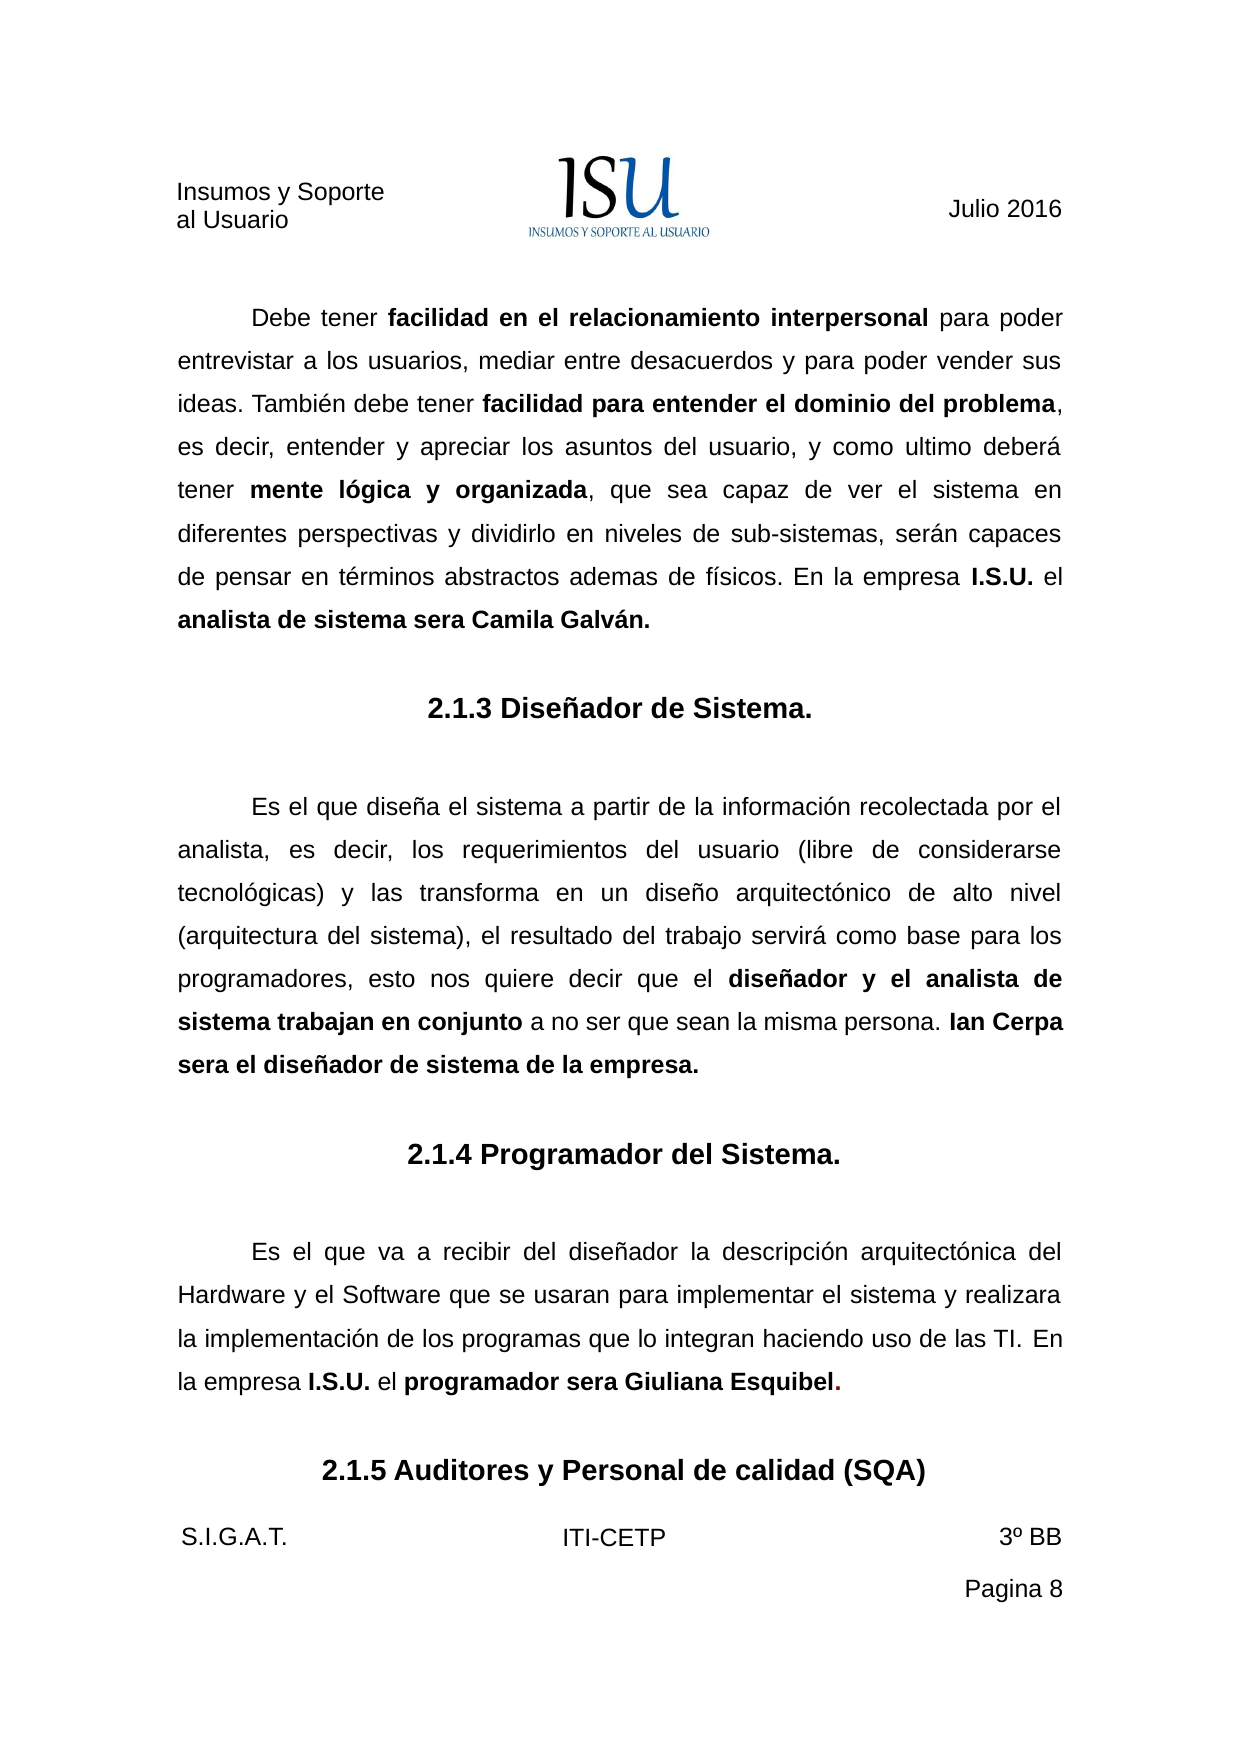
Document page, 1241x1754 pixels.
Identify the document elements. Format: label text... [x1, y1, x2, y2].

text 2.1.4 Programador del Sistema. [177, 1137, 1063, 1170]
picture [517, 138, 723, 252]
text Debe tener facilidad en el relacionamiento interpersonal para poder entrevistar a los usuarios, mediar entre desacuerdos y para poder vender sus ideas. También debe tener facilidad para entender el dominio del problema, es decir, entender y apreciar los asuntos del usuario, y como ultimo deberá tener mente lógica y organizada, que sea capaz de ver el sistema en diferentes perspectivas y dividirlo en niveles de sub-sistemas, serán capaces de pensar en términos abstractos ademas de físicos. En la empresa I.S.U. el analista de sistema sera Camila Galván. [177, 303, 1063, 633]
text 2.1.5 Auditores y Personal de calidad (SQA) [177, 1453, 1063, 1486]
text Es el que va a recibir del diseñador la descripción arquitectónica del Hardware y el Software que se usaran para implementar el sistema y realizara la implementación de los programas que lo integran haciendo uso de las TI. En la empresa I.S.U. el programador sera Giuliana Esquibel. [177, 1237, 1063, 1395]
text Es el que diseña el sistema a partir de la información recolectada por el analista, es decir, los requerimientos del usuario (libre de considerarse tecnológicas) y las transforma en un diseño arquitectónico de alto nivel (arquitectura del sistema), el resultado del trabajo servirá como base para los programadores, esto nos quiere decir que el diseñador y el analista de sistema trabajan en conjunto a no ser que sean la misma persona. Ian Cerpa sera el diseñador de sistema de la empresa. [177, 792, 1063, 1079]
text 2.1.3 Diseñador de Sistema. [177, 691, 1063, 724]
